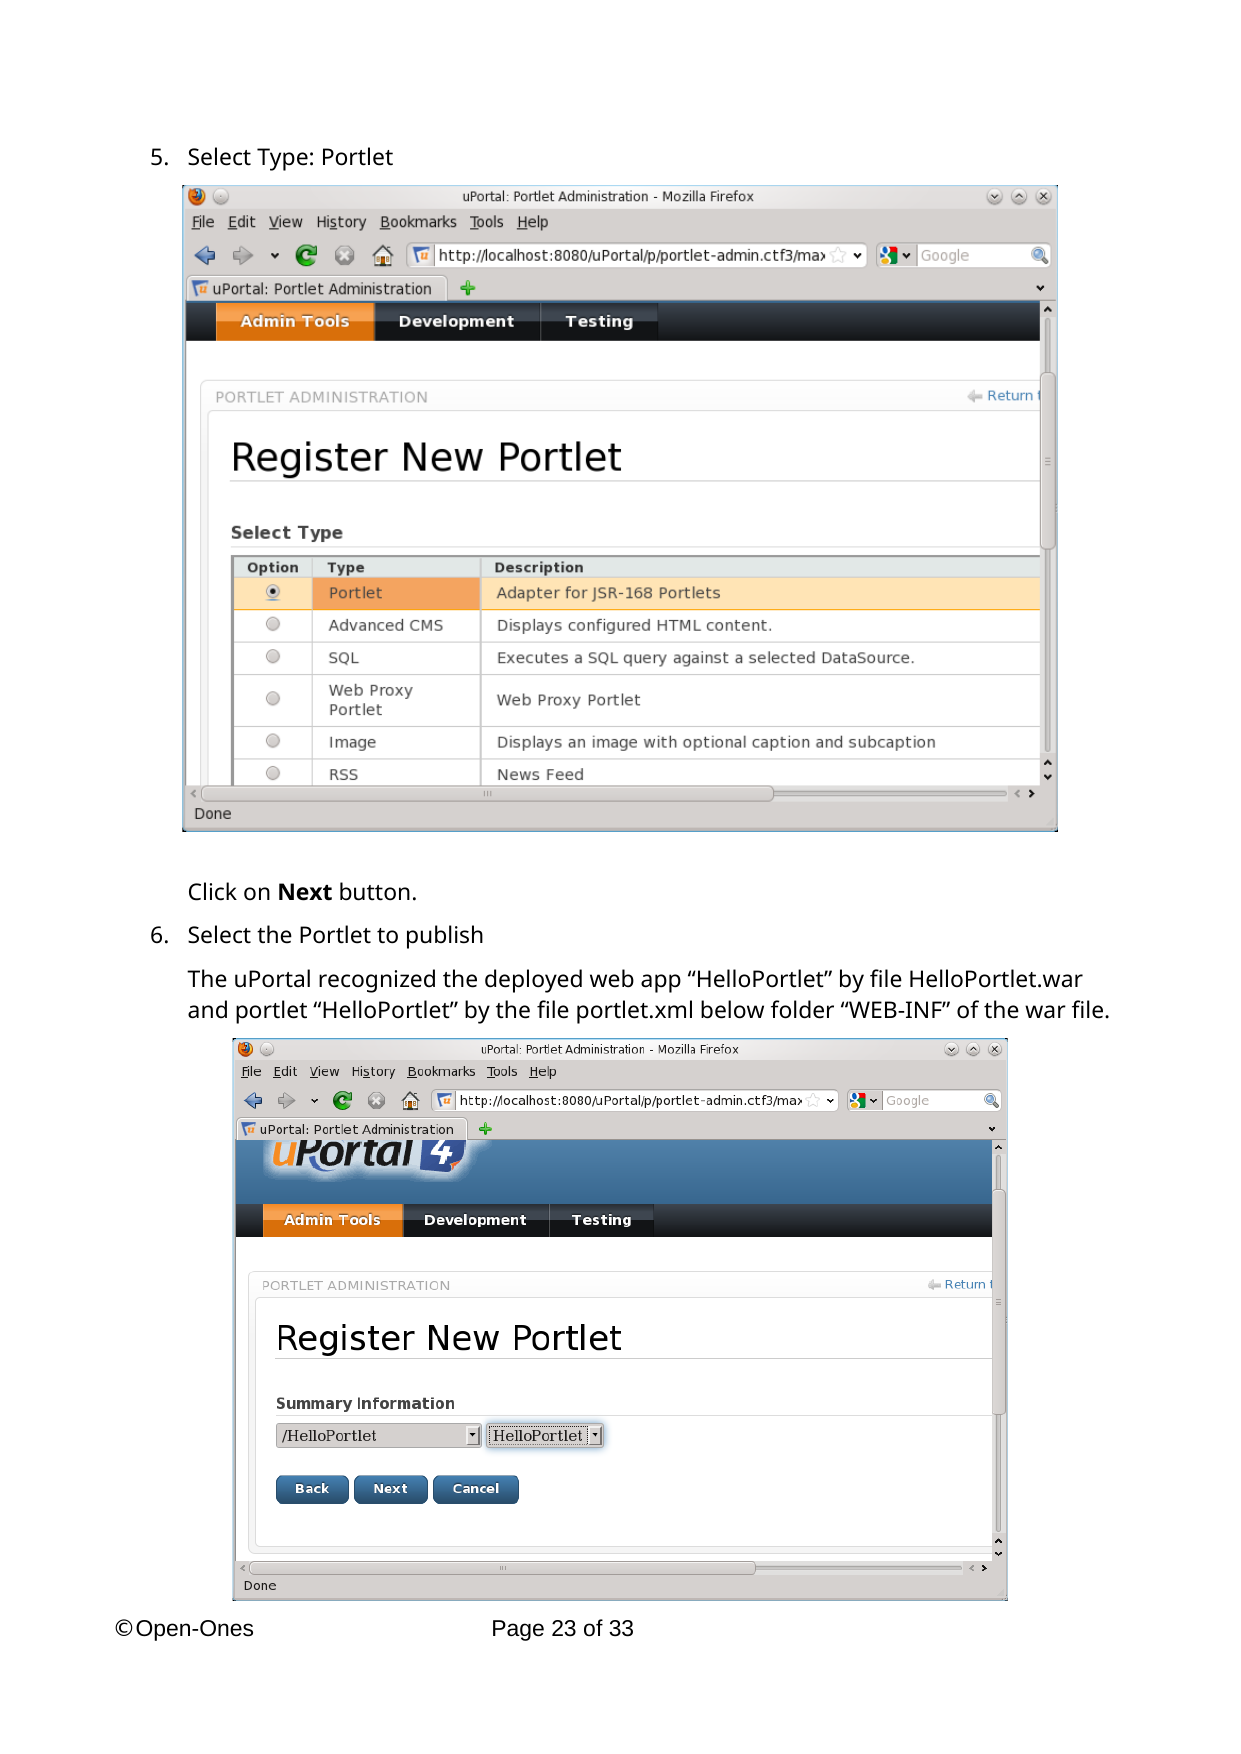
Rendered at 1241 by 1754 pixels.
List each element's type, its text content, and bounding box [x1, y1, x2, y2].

subtitle Select Type: Portlet [150, 141, 1128, 172]
text Click on Next button. [187, 876, 1128, 907]
subtitle Select the Portlet to publish [150, 919, 1128, 951]
picture [182, 185, 1058, 832]
picture [232, 1038, 1008, 1601]
text The uPortal recognized the deployed web app “HelloPortlet” by file HelloPortlet.war and portlet “HelloPortlet” by the file portlet.xml below folder “WEB-INF” of the war file. [187, 963, 1128, 1026]
